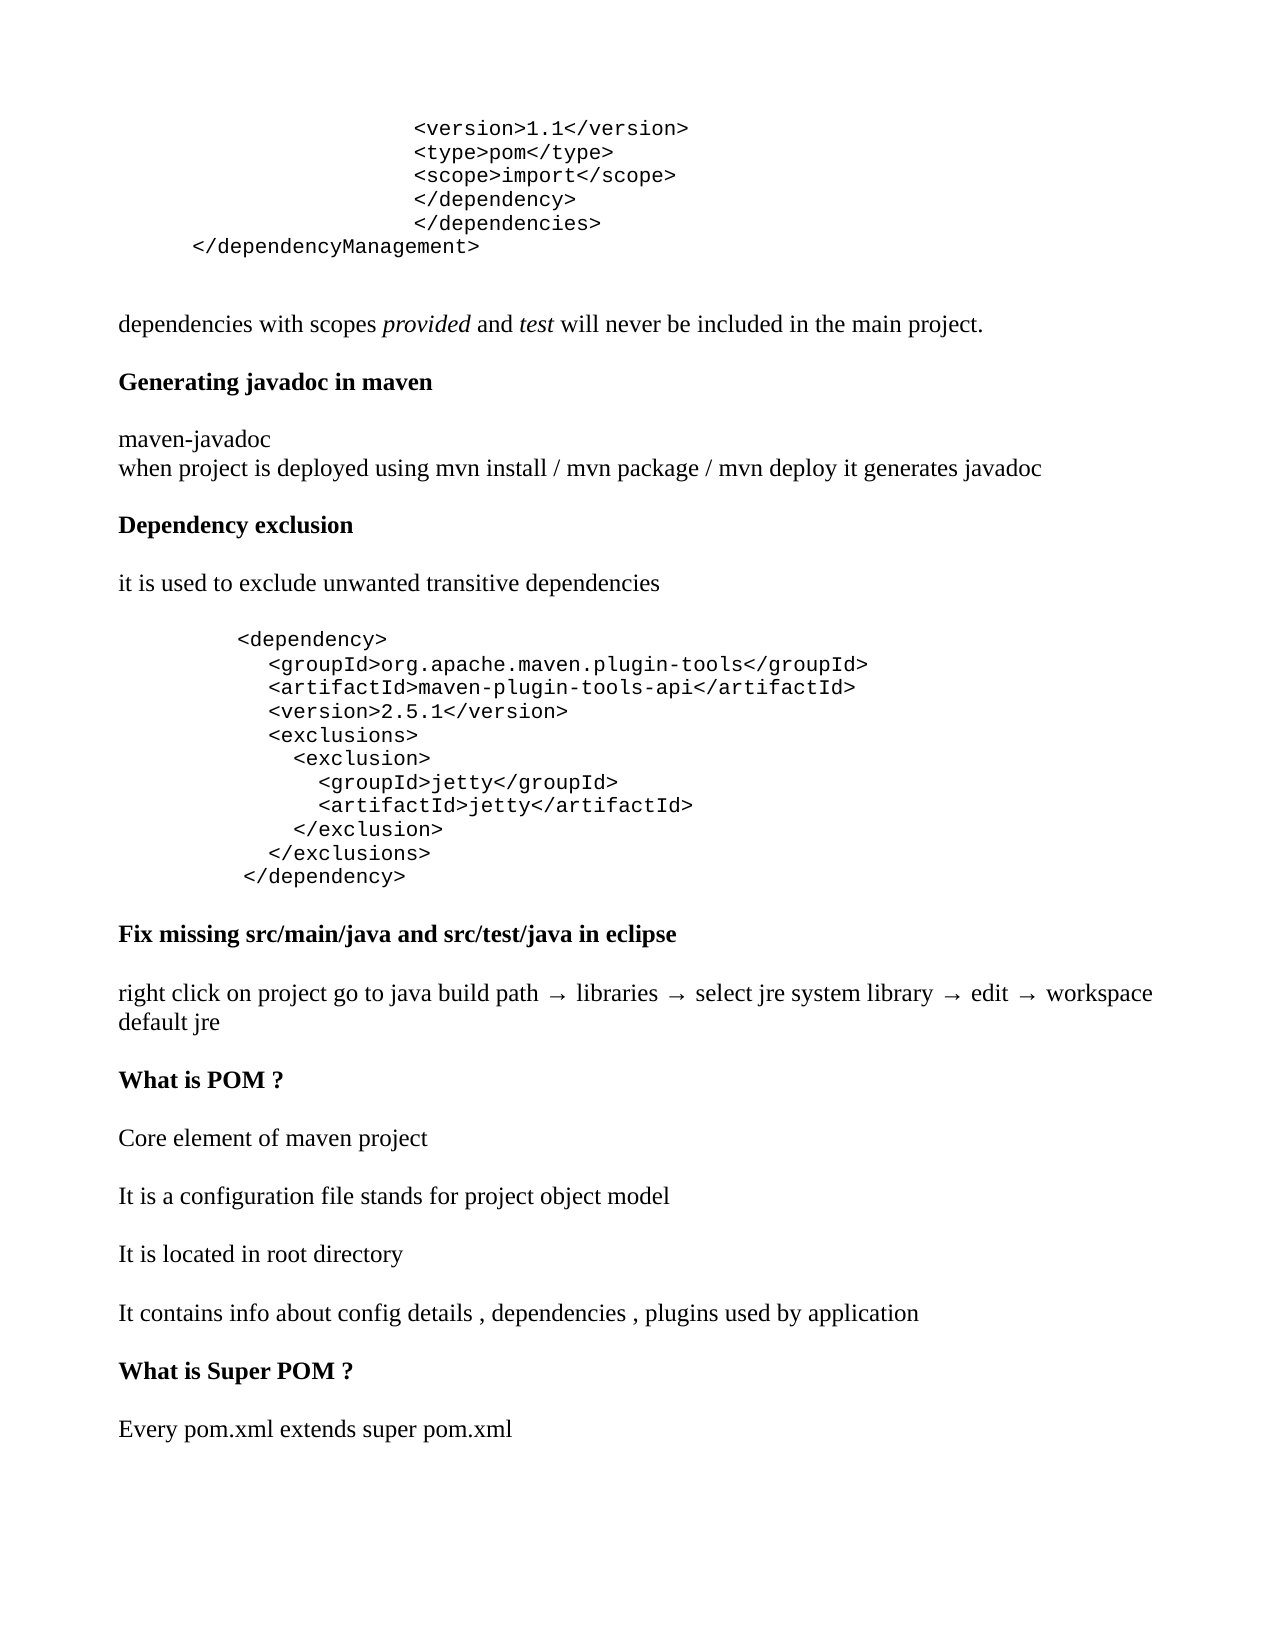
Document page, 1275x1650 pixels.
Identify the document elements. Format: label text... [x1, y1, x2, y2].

text Generating javadoc in maven [118, 367, 1157, 395]
text <exclusion> [118, 748, 1157, 772]
text <scope>import</scope> [118, 165, 1157, 189]
text What is POM ? [118, 1065, 1157, 1093]
text Core element of maven project [118, 1123, 1157, 1152]
text <dependency> [118, 625, 1157, 654]
text when project is deployed using mvn install / mvn package / mvn deploy it generates javadoc [118, 453, 1157, 482]
text <type>pom</type> [118, 142, 1157, 165]
text It contains info about config details , dependencies , plugins used by application [118, 1298, 1157, 1326]
text <artifactId>maven-plugin-tools-api</artifactId> [118, 677, 1157, 701]
text dependencies with scopes provided and test will never be included in the main project. [118, 309, 1157, 338]
text </exclusions> [118, 843, 1157, 866]
text <version>2.5.1</version> [118, 701, 1157, 724]
text </exclusion> [118, 819, 1157, 843]
text </dependencies> [118, 213, 1157, 236]
text It is located in root directory [118, 1239, 1157, 1268]
text Dependency exclusion [118, 510, 1157, 539]
text <artifactId>jetty</artifactId> [118, 796, 1157, 819]
text </dependency> [118, 866, 1157, 890]
text </dependencyManagement> [118, 236, 1157, 260]
text <groupId>jetty</groupId> [118, 772, 1157, 796]
text Every pom.xml extends super pom.xml [118, 1414, 1157, 1443]
text <version>1.1</version> [118, 118, 1157, 142]
text What is Super POM ? [118, 1356, 1157, 1385]
text maven-javadoc [118, 424, 1157, 453]
text It is a configuration file stands for project object model [118, 1181, 1157, 1210]
text </dependency> [118, 189, 1157, 213]
text it is used to exclude unwanted transitive dependencies [118, 568, 1157, 597]
text right click on project go to java build path → libraries → select jre system library → edit → workspace default jre [118, 978, 1157, 1035]
text Fix missing src/main/java and src/test/java in eclipse [118, 919, 1157, 948]
text <exclusions> [118, 724, 1157, 748]
text <groupId>org.apache.maven.plugin-tools</groupId> [118, 654, 1157, 677]
